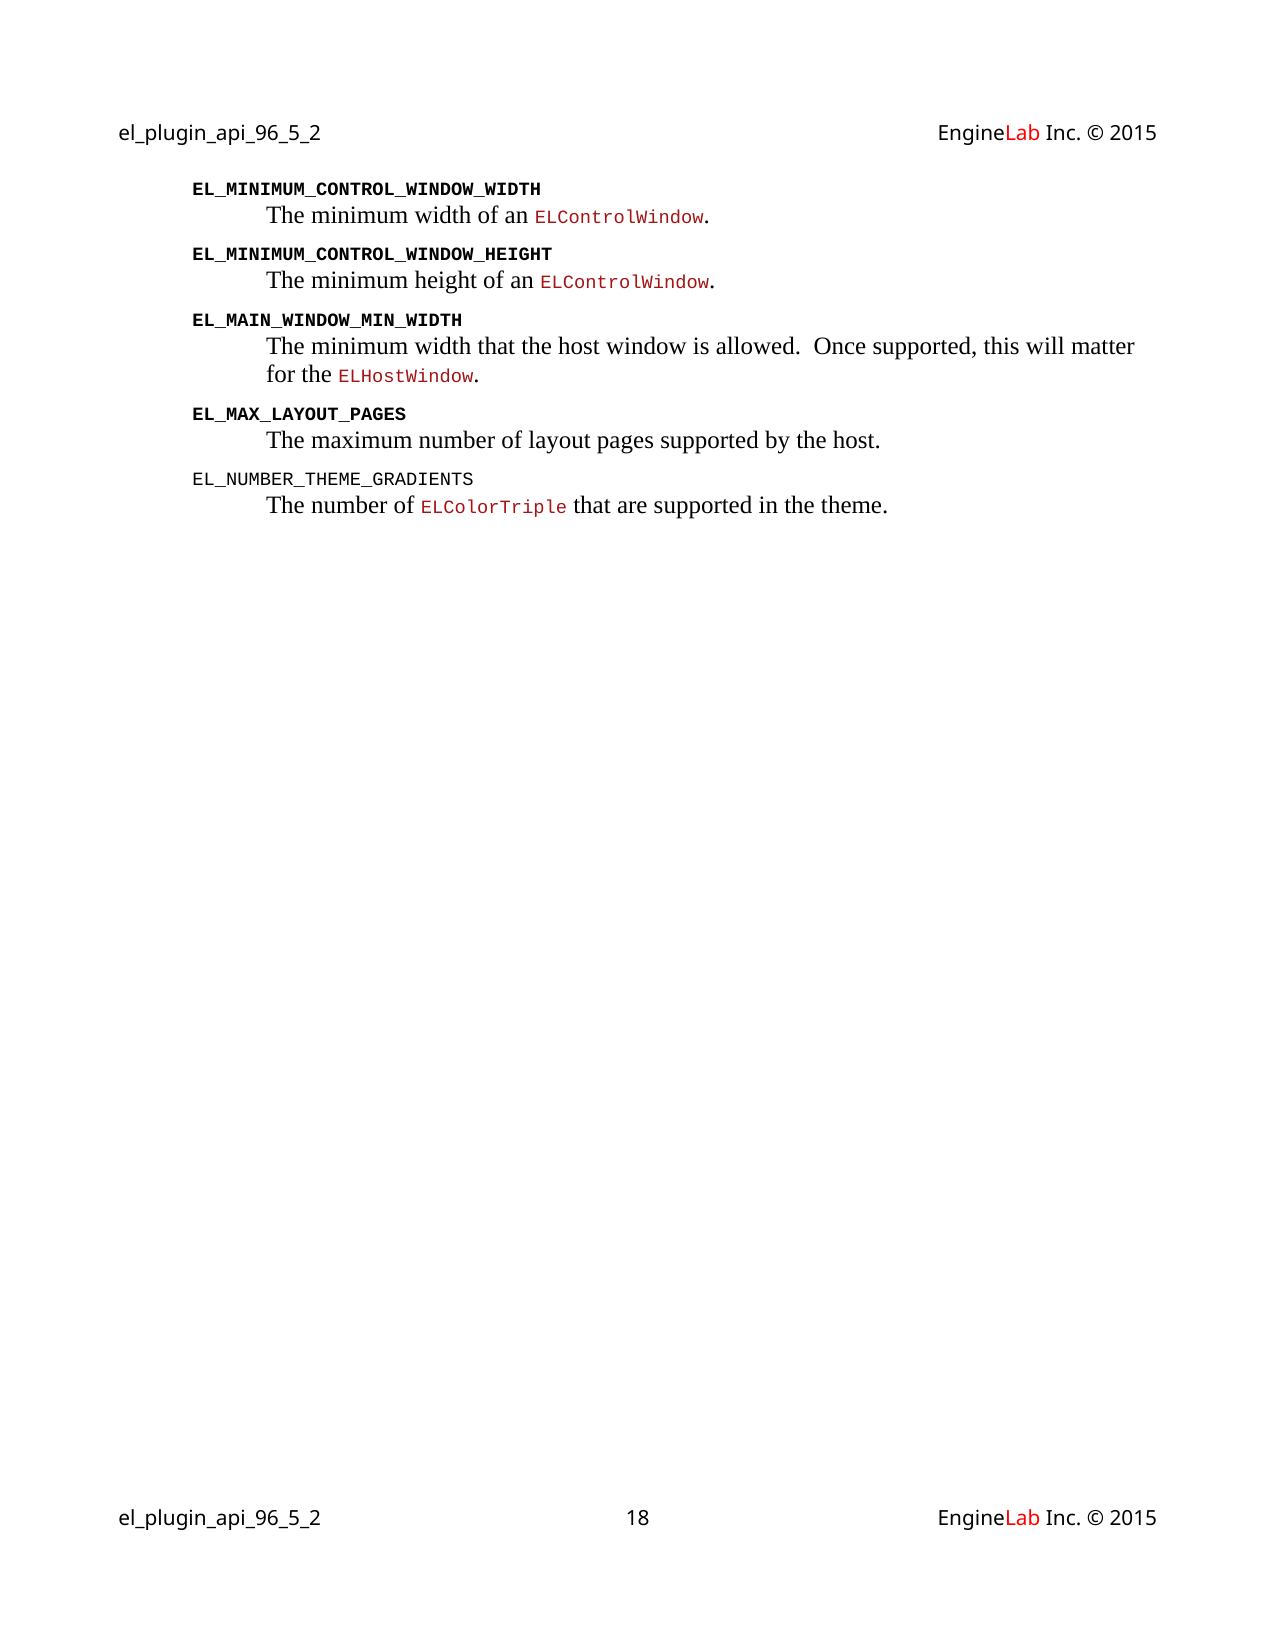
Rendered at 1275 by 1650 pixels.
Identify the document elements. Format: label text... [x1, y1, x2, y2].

text The maximum number of layout pages supported by the host. [118, 425, 1157, 454]
text EL_MAX_LAYOUT_PAGES [118, 401, 1157, 425]
text EL_MINIMUM_CONTROL_WINDOW_WIDTH [118, 176, 1157, 200]
text EL_NUMBER_THEME_GRADIENTS [118, 466, 1157, 490]
text The minimum width of an ELControlWindow. [118, 200, 1157, 229]
text EL_MINIMUM_CONTROL_WINDOW_HEIGHT [118, 241, 1157, 265]
text The number of ELColorTriple that are supported in the theme. [118, 490, 1157, 519]
text The minimum height of an ELControlWindow. [118, 265, 1157, 294]
text The minimum width that the host window is allowed. Once supported, this will matter for the ELHostWindow. [118, 331, 1157, 388]
text EL_MAIN_WINDOW_MIN_WIDTH [118, 307, 1157, 331]
